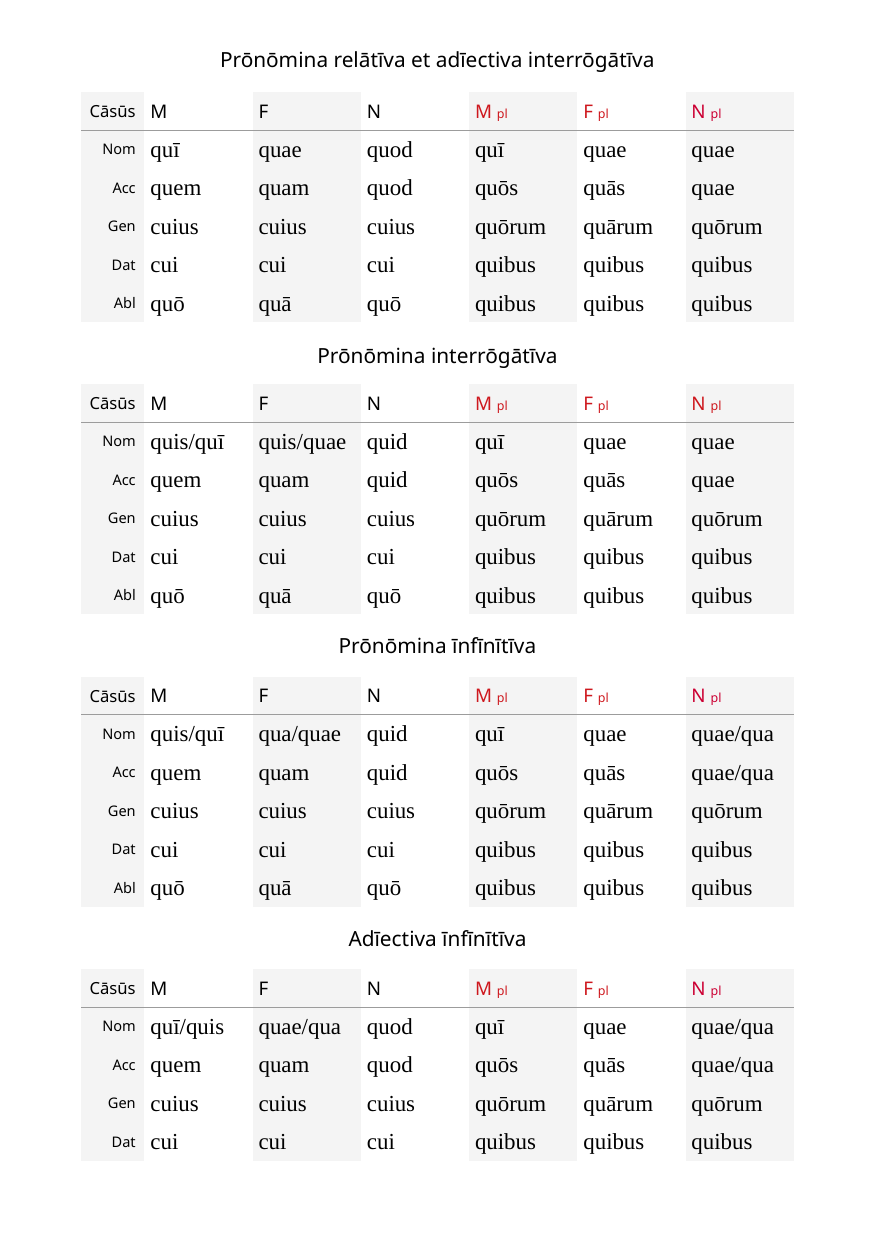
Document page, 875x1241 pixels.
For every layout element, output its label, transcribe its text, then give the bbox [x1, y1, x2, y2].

table_cell quae [686, 423, 794, 460]
text Prōnōmina relātīva et adīectiva interrōgātīva [81, 45, 793, 73]
table_cell cuius [361, 791, 469, 830]
table_cell quōrum [469, 499, 577, 537]
table_header N pl [686, 384, 794, 422]
table_cell cui [144, 245, 253, 284]
table_cell cuius [253, 791, 361, 830]
table_cell quōrum [686, 1084, 794, 1122]
table_cell quās [577, 1045, 686, 1084]
table_cell cui [253, 537, 361, 576]
table_cell quod [361, 1045, 469, 1084]
table_cell quās [577, 753, 686, 791]
table_header M pl [469, 384, 577, 422]
table_cell cuius [253, 207, 361, 245]
table_cell cuius [144, 207, 253, 245]
text Prōnōmina īnfīnītīva [81, 631, 793, 660]
table_cell quō [361, 576, 469, 614]
table_header F [253, 92, 361, 130]
table_cell quōs [469, 460, 577, 499]
table_cell quam [253, 168, 361, 207]
table_header Cāsūs [81, 384, 144, 422]
table_cell quae [686, 168, 794, 207]
table_cell cui [253, 1122, 361, 1161]
table_cell cuius [144, 791, 253, 830]
table_cell quō [144, 284, 253, 322]
table_cell quōs [469, 753, 577, 791]
table_cell quōrum [469, 791, 577, 830]
table_cell quid [361, 460, 469, 499]
table_cell quibus [577, 245, 686, 284]
table_cell cui [361, 245, 469, 284]
table_cell quibus [469, 245, 577, 284]
table_cell quis/quī [144, 715, 253, 753]
table_cell cuius [253, 499, 361, 537]
table_cell Acc [81, 1045, 144, 1084]
table_cell quārum [577, 791, 686, 830]
table_cell quibus [686, 576, 794, 614]
table_header F pl [577, 677, 686, 714]
table_cell quem [144, 1045, 253, 1084]
table_cell quōrum [686, 791, 794, 830]
table_cell quam [253, 753, 361, 791]
table_cell cui [144, 1122, 253, 1161]
table_cell Abl [81, 576, 144, 614]
table_cell quae/qua [686, 715, 794, 753]
table_header Cāsūs [81, 969, 144, 1007]
table_cell Gen [81, 791, 144, 830]
table_cell quā [253, 576, 361, 614]
table_cell Acc [81, 168, 144, 207]
table_cell quibus [686, 830, 794, 868]
table_header N pl [686, 969, 794, 1007]
table_cell quibus [686, 868, 794, 907]
table_header F pl [577, 92, 686, 130]
table_cell cui [361, 537, 469, 576]
table_cell quod [361, 168, 469, 207]
table_cell quī [469, 131, 577, 168]
table_cell quōs [469, 1045, 577, 1084]
table_cell quō [144, 868, 253, 907]
table_cell quae [577, 715, 686, 753]
table_header N pl [686, 92, 794, 130]
table_cell quōs [469, 168, 577, 207]
table_cell quibus [686, 245, 794, 284]
table_cell quōrum [686, 499, 794, 537]
table_cell cuius [253, 1084, 361, 1122]
table_cell quārum [577, 499, 686, 537]
table_cell quae [253, 131, 361, 168]
table_header Cāsūs [81, 677, 144, 714]
table_header M pl [469, 969, 577, 1007]
table_header M [144, 969, 253, 1007]
table_cell quibus [577, 576, 686, 614]
table_cell quid [361, 423, 469, 460]
table_cell Nom [81, 715, 144, 753]
table_cell quae [686, 131, 794, 168]
table_cell quibus [577, 284, 686, 322]
table_cell quem [144, 460, 253, 499]
table_cell quā [253, 868, 361, 907]
table_header F [253, 969, 361, 1007]
table_header N [361, 92, 469, 130]
table_header N [361, 677, 469, 714]
table_cell quod [361, 131, 469, 168]
table_header N [361, 384, 469, 422]
table_cell cuius [361, 499, 469, 537]
table_cell quō [144, 576, 253, 614]
table_cell cuius [144, 499, 253, 537]
table_cell Acc [81, 460, 144, 499]
table_cell cuius [361, 207, 469, 245]
table_cell quibus [686, 284, 794, 322]
table_cell quōrum [469, 207, 577, 245]
table_header N pl [686, 677, 794, 714]
table_cell quam [253, 460, 361, 499]
table_cell cui [361, 1122, 469, 1161]
table_cell quae [577, 423, 686, 460]
table_cell Gen [81, 1084, 144, 1122]
text Adīectiva īnfīnītīva [81, 924, 793, 952]
table_header N [361, 969, 469, 1007]
table_cell quārum [577, 1084, 686, 1122]
table_cell Gen [81, 207, 144, 245]
table_cell quae [686, 460, 794, 499]
table_cell quis/quī [144, 423, 253, 460]
table_cell quī [144, 131, 253, 168]
table_cell quibus [577, 830, 686, 868]
table_cell cui [253, 245, 361, 284]
table_cell Nom [81, 423, 144, 460]
table_cell quid [361, 715, 469, 753]
table_cell cuius [144, 1084, 253, 1122]
table_cell quōrum [686, 207, 794, 245]
table_header F pl [577, 969, 686, 1007]
table_cell cui [253, 830, 361, 868]
table_header F [253, 384, 361, 422]
table_cell Dat [81, 537, 144, 576]
table_cell quibus [469, 576, 577, 614]
table_cell quibus [469, 1122, 577, 1161]
text Prōnōmina interrōgātīva [81, 342, 793, 370]
table_cell Abl [81, 868, 144, 907]
table_cell cuius [361, 1084, 469, 1122]
table_header M [144, 92, 253, 130]
table_header F pl [577, 384, 686, 422]
table_cell quibus [469, 537, 577, 576]
table_cell quārum [577, 207, 686, 245]
table_cell quī [469, 715, 577, 753]
table_cell Acc [81, 753, 144, 791]
table_cell quō [361, 284, 469, 322]
table_cell quibus [469, 830, 577, 868]
table_cell Dat [81, 830, 144, 868]
table_cell Dat [81, 1122, 144, 1161]
table_cell quid [361, 753, 469, 791]
table_cell quās [577, 460, 686, 499]
table_cell quae [577, 1008, 686, 1045]
table_cell quibus [577, 868, 686, 907]
table_cell cui [144, 830, 253, 868]
table_cell Dat [81, 245, 144, 284]
table_cell quis/quae [253, 423, 361, 460]
table_cell cui [144, 537, 253, 576]
table_cell quibus [577, 1122, 686, 1161]
table_cell Nom [81, 131, 144, 168]
table_cell quās [577, 168, 686, 207]
table_cell quae/qua [686, 1045, 794, 1084]
table_cell quibus [577, 537, 686, 576]
table_cell quam [253, 1045, 361, 1084]
table_cell qua/quae [253, 715, 361, 753]
table_header M pl [469, 677, 577, 714]
table_cell quae/qua [686, 753, 794, 791]
table_cell quae/qua [686, 1008, 794, 1045]
table_cell quā [253, 284, 361, 322]
table_header M pl [469, 92, 577, 130]
table_cell cui [361, 830, 469, 868]
table_header M [144, 677, 253, 714]
table_cell quibus [469, 284, 577, 322]
table_cell quī [469, 423, 577, 460]
table_cell quōrum [469, 1084, 577, 1122]
table_cell quibus [686, 1122, 794, 1161]
table_cell quem [144, 753, 253, 791]
table_cell quibus [469, 868, 577, 907]
table_cell quae [577, 131, 686, 168]
table_cell Abl [81, 284, 144, 322]
table_header F [253, 677, 361, 714]
table_cell quī [469, 1008, 577, 1045]
table_cell quod [361, 1008, 469, 1045]
table_cell Nom [81, 1008, 144, 1045]
table_cell quibus [686, 537, 794, 576]
table_header M [144, 384, 253, 422]
table_cell quem [144, 168, 253, 207]
table_cell quī/quis [144, 1008, 253, 1045]
table_cell quae/qua [253, 1008, 361, 1045]
table_header Cāsūs [81, 92, 144, 130]
table_cell quō [361, 868, 469, 907]
table_cell Gen [81, 499, 144, 537]
